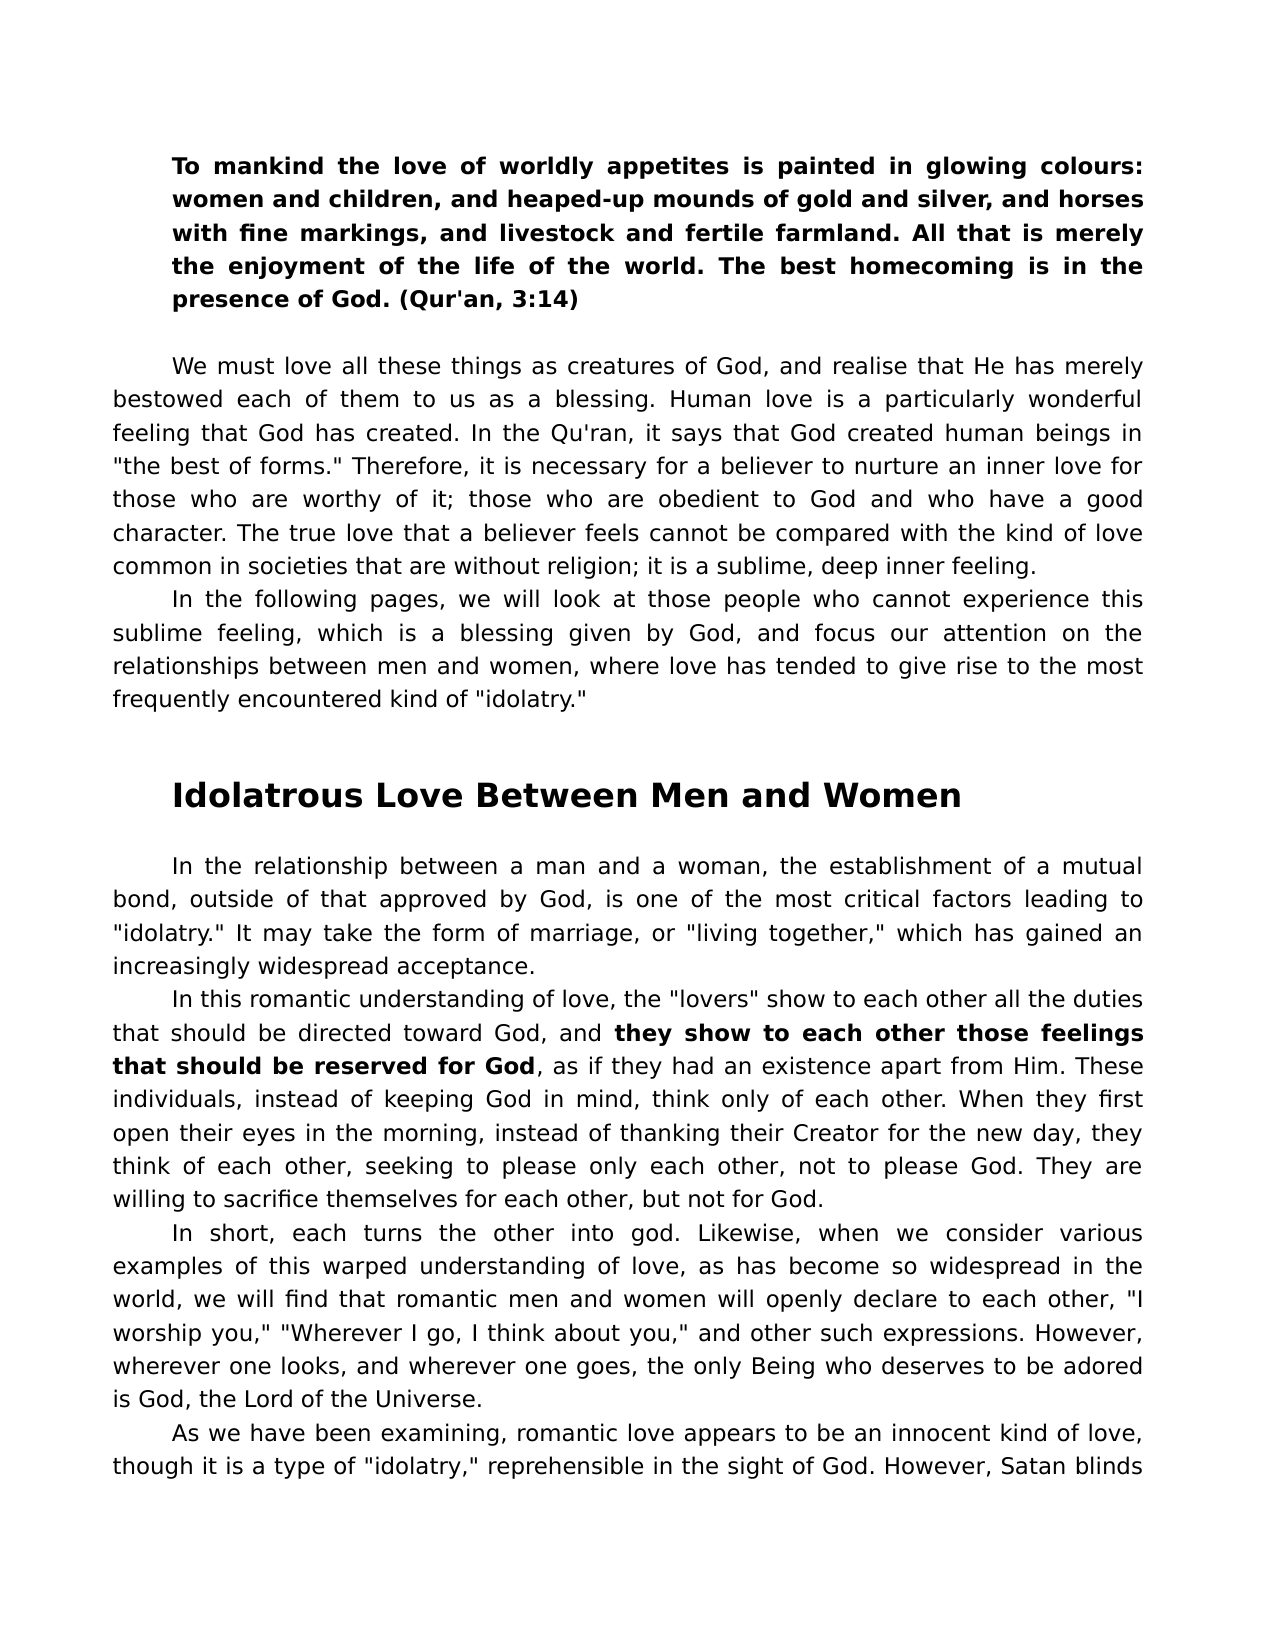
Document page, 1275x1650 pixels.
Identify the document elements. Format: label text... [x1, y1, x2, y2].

text In this romantic understanding of love, the "lovers" show to each other all the duties that should be directed toward God, and they show to each other those feelings that should be reserved for God, as if they had an existence apart from Him. These individuals, instead of keeping God in mind, think only of each other. When they first open their eyes in the morning, instead of thanking their Creator for the new day, they think of each other, seeking to please only each other, not to please God. They are willing to sacrifice themselves for each other, but not for God. [112, 981, 1145, 1214]
text In short, each turns the other into god. Likewise, when we consider various examples of this warped understanding of love, as has become so widespread in the world, we will find that romantic men and women will openly declare to each other, "I worship you," "Wherever I go, I think about you," and other such expressions. However, wherever one looks, and wherever one goes, the only Being who deserves to be adored is God, the Lord of the Universe. [112, 1214, 1145, 1414]
text We must love all these things as creatures of God, and realise that He has merely bestowed each of them to us as a blessing. Human love is a particularly wonderful feeling that God has created. In the Qu'ran, it says that God created human beings in "the best of forms." Therefore, it is necessary for a believer to nurture an inner love for those who are worthy of it; those who are obedient to God and who have a good character. The true love that a believer feels cannot be compared with the kind of love common in societies that are without religion; it is a sublime, deep inner feeling. [112, 348, 1145, 581]
text Idolatrous Love Between Men and Women [112, 781, 1145, 814]
text As we have been examining, romantic love appears to be an innocent kind of love, though it is a type of "idolatry," reprehensible in the sight of God. However, Satan blinds [112, 1414, 1145, 1481]
text To mankind the love of worldly appetites is painted in glowing colours: women and children, and heaped-up mounds of gold and silver, and horses with fine markings, and livestock and fertile farmland. All that is merely the enjoyment of the life of the world. The best homecoming is in the presence of God. (Qur'an, 3:14) [172, 148, 1145, 314]
text In the relationship between a man and a woman, the establishment of a mutual bond, outside of that approved by God, is one of the most critical factors leading to "idolatry." It may take the form of marriage, or "living together," which has gained an increasingly widespread acceptance. [112, 848, 1145, 981]
text In the following pages, we will look at those people who cannot experience this sublime feeling, which is a blessing given by God, and focus our attention on the relationships between men and women, where love has tended to give rise to the most frequently encountered kind of "idolatry." [112, 581, 1145, 714]
